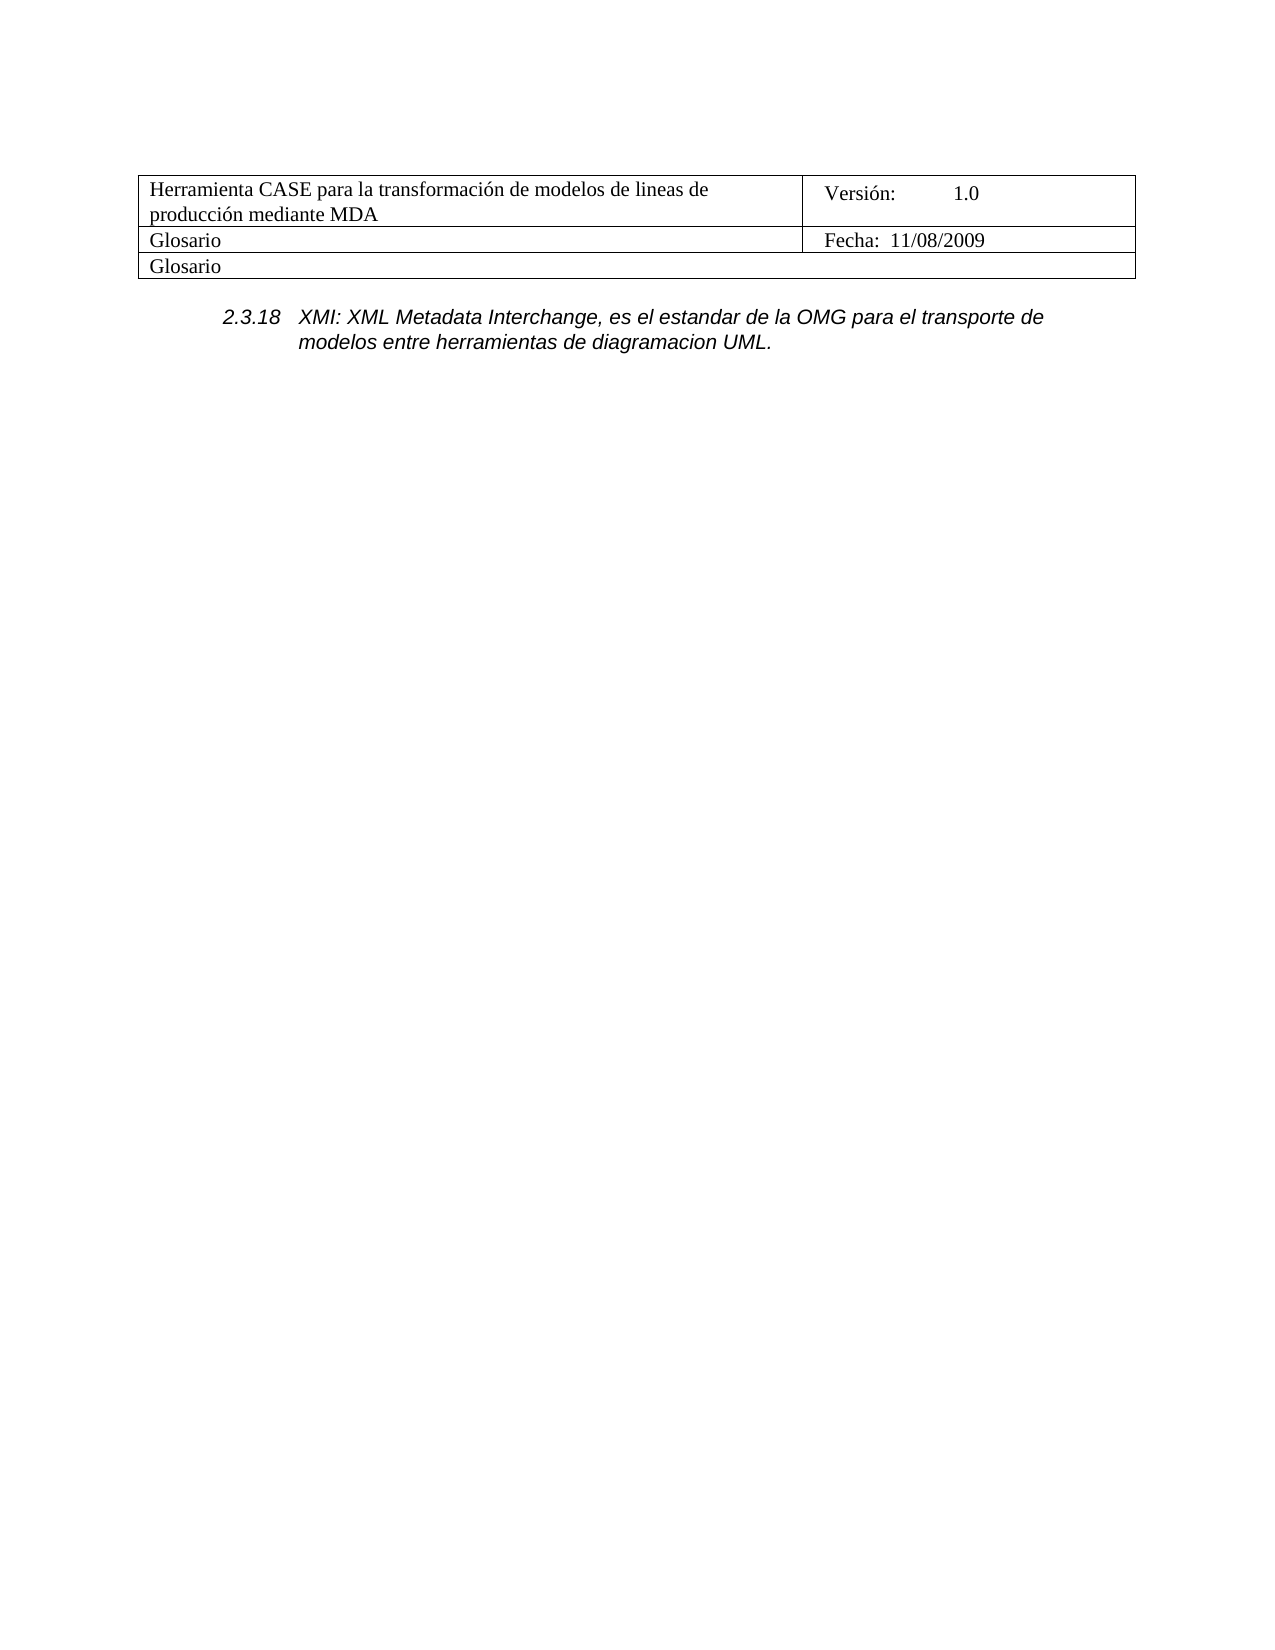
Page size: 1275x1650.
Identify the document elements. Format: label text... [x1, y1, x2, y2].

subtitle XMI: XML Metadata Interchange, es el estandar de la OMG para el transporte de modelos entre herramientas de diagramacion UML. [223, 304, 1125, 354]
